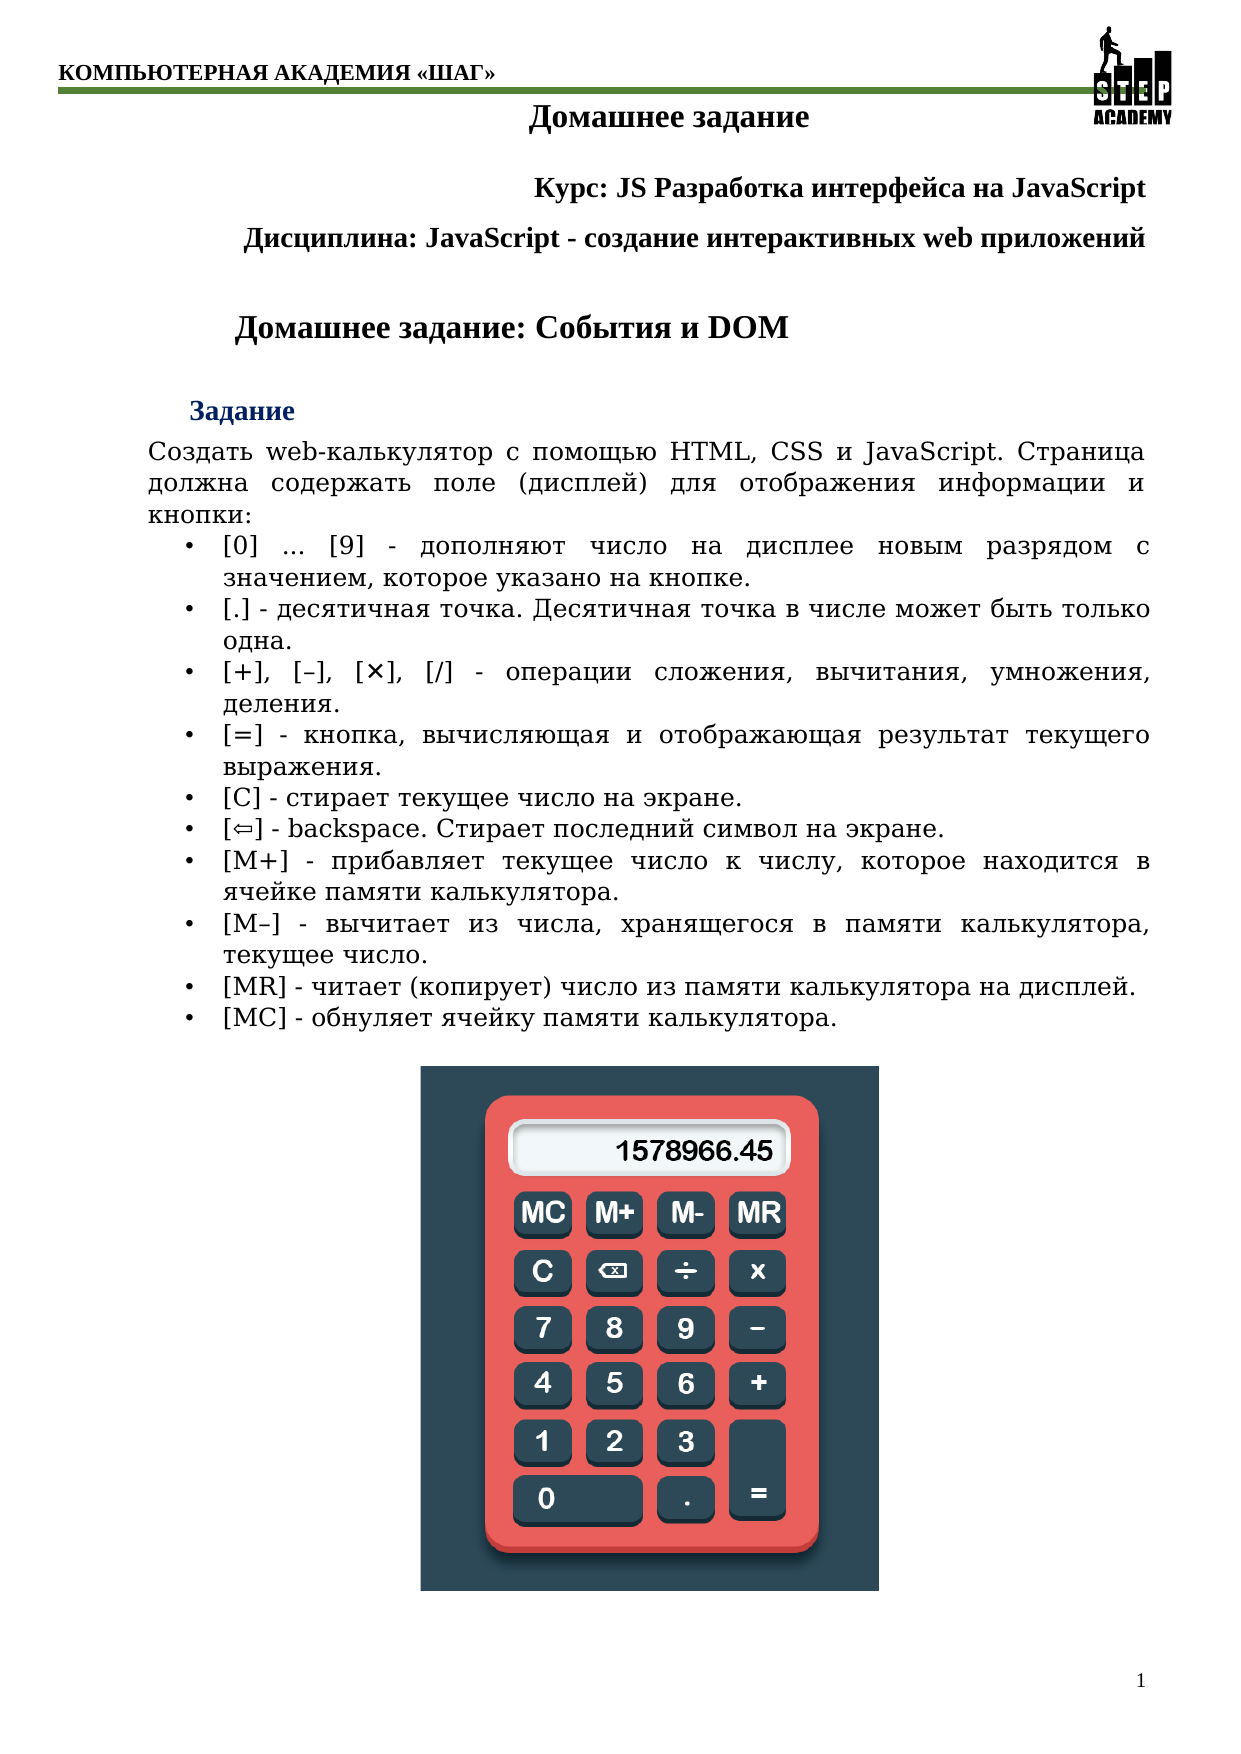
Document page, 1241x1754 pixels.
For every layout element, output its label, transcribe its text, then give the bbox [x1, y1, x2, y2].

list [=] - кнопка, вычисляющая и отображающая результат текущего выражения. [185, 720, 1152, 781]
picture [420, 1066, 879, 1591]
list [MC] - обнуляет ячейку памяти калькулятора. [185, 1003, 1152, 1032]
list [+], [–], [✕], [/] - операции сложения, вычитания, умножения, деления. [185, 657, 1152, 718]
list [0] ... [9] - дополняют число на дисплее новым разрядом с значением, которое указано на кнопке. [185, 531, 1152, 592]
list [M+] - прибавляет текущее число к числу, которое находится в ячейке памяти калькулятора. [185, 846, 1152, 907]
list [.] - десятичная точка. Десятичная точка в числе может быть только одна. [185, 594, 1152, 655]
list [MR] - читает (копирует) число из памяти калькулятора на дисплей. [185, 972, 1152, 1001]
text Задание [189, 393, 1146, 427]
text Дисциплина: JavaScript - создание интерактивных web приложений [192, 221, 1146, 254]
list [M–] - вычитает из числа, хранящегося в памяти калькулятора, текущее число. [185, 909, 1152, 969]
text Создать web-калькулятор с помощью HTML, CSS и JavaScript. Страница должна содержать поле (дисплей) для отображения информации и кнопки: [148, 437, 1146, 529]
list [⇦] - backspace. Стирает последний символ на экране. [185, 814, 1152, 844]
list [C] - стирает текущее число на экране. [185, 783, 1152, 812]
picture [1135, 26, 1173, 127]
text Курс: JS Разработка интерфейса на JavaScript [236, 170, 1146, 204]
subtitle Домашнее задание: События и DOM [193, 307, 1151, 345]
